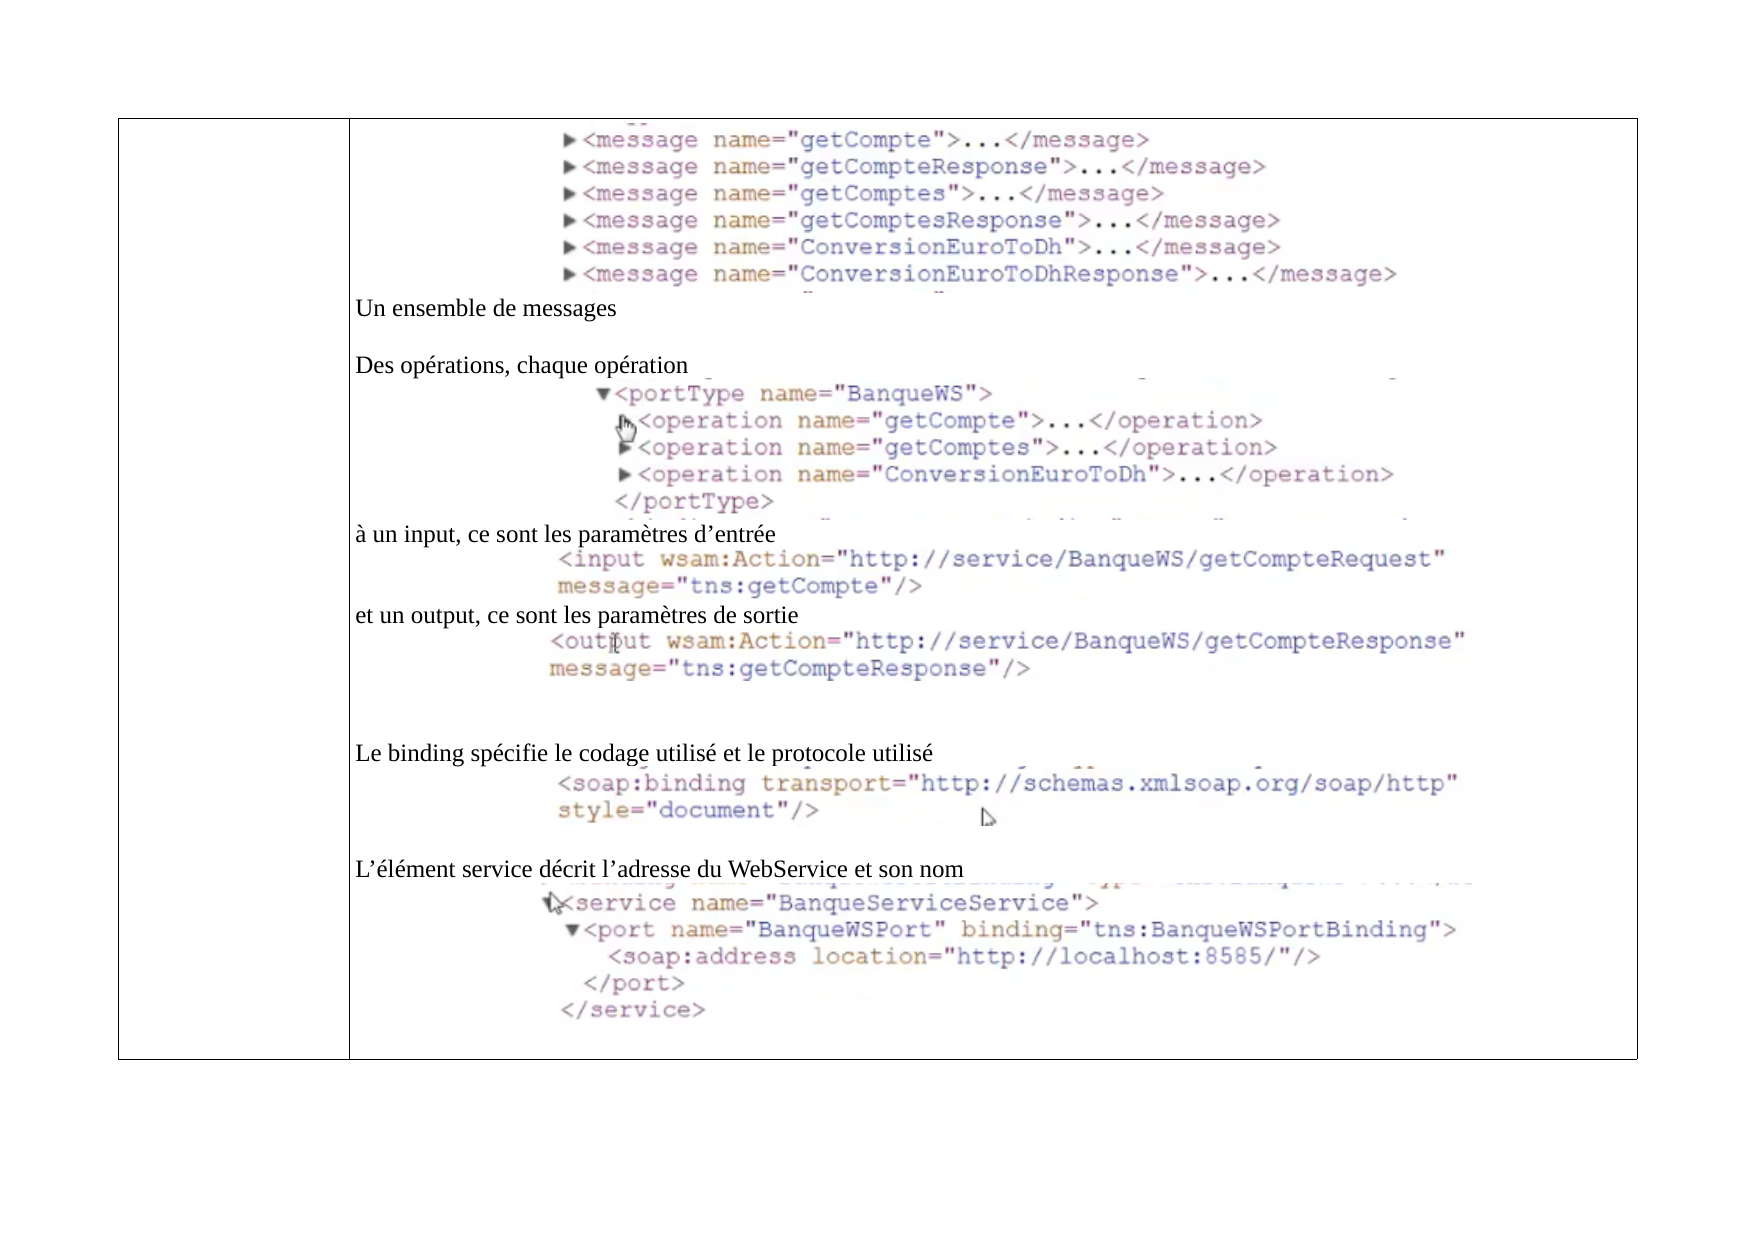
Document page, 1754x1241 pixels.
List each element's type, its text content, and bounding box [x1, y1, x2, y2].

picture [530, 548, 1457, 600]
picture [513, 628, 1473, 681]
picture [579, 378, 1408, 520]
table_cell Un ensemble de messages Des opérations, chaque opération à un input, ce sont les paramètres d’entrée et un output, ce sont les paramètres de sortie Le binding spécifie le codage utilisé et le protocole utilisé L’élément service décrit l’adresse du WebService et son nom [350, 119, 1637, 1058]
picture [514, 883, 1473, 1024]
picture [539, 123, 1448, 293]
table_cell [119, 119, 349, 1058]
picture [524, 766, 1462, 826]
